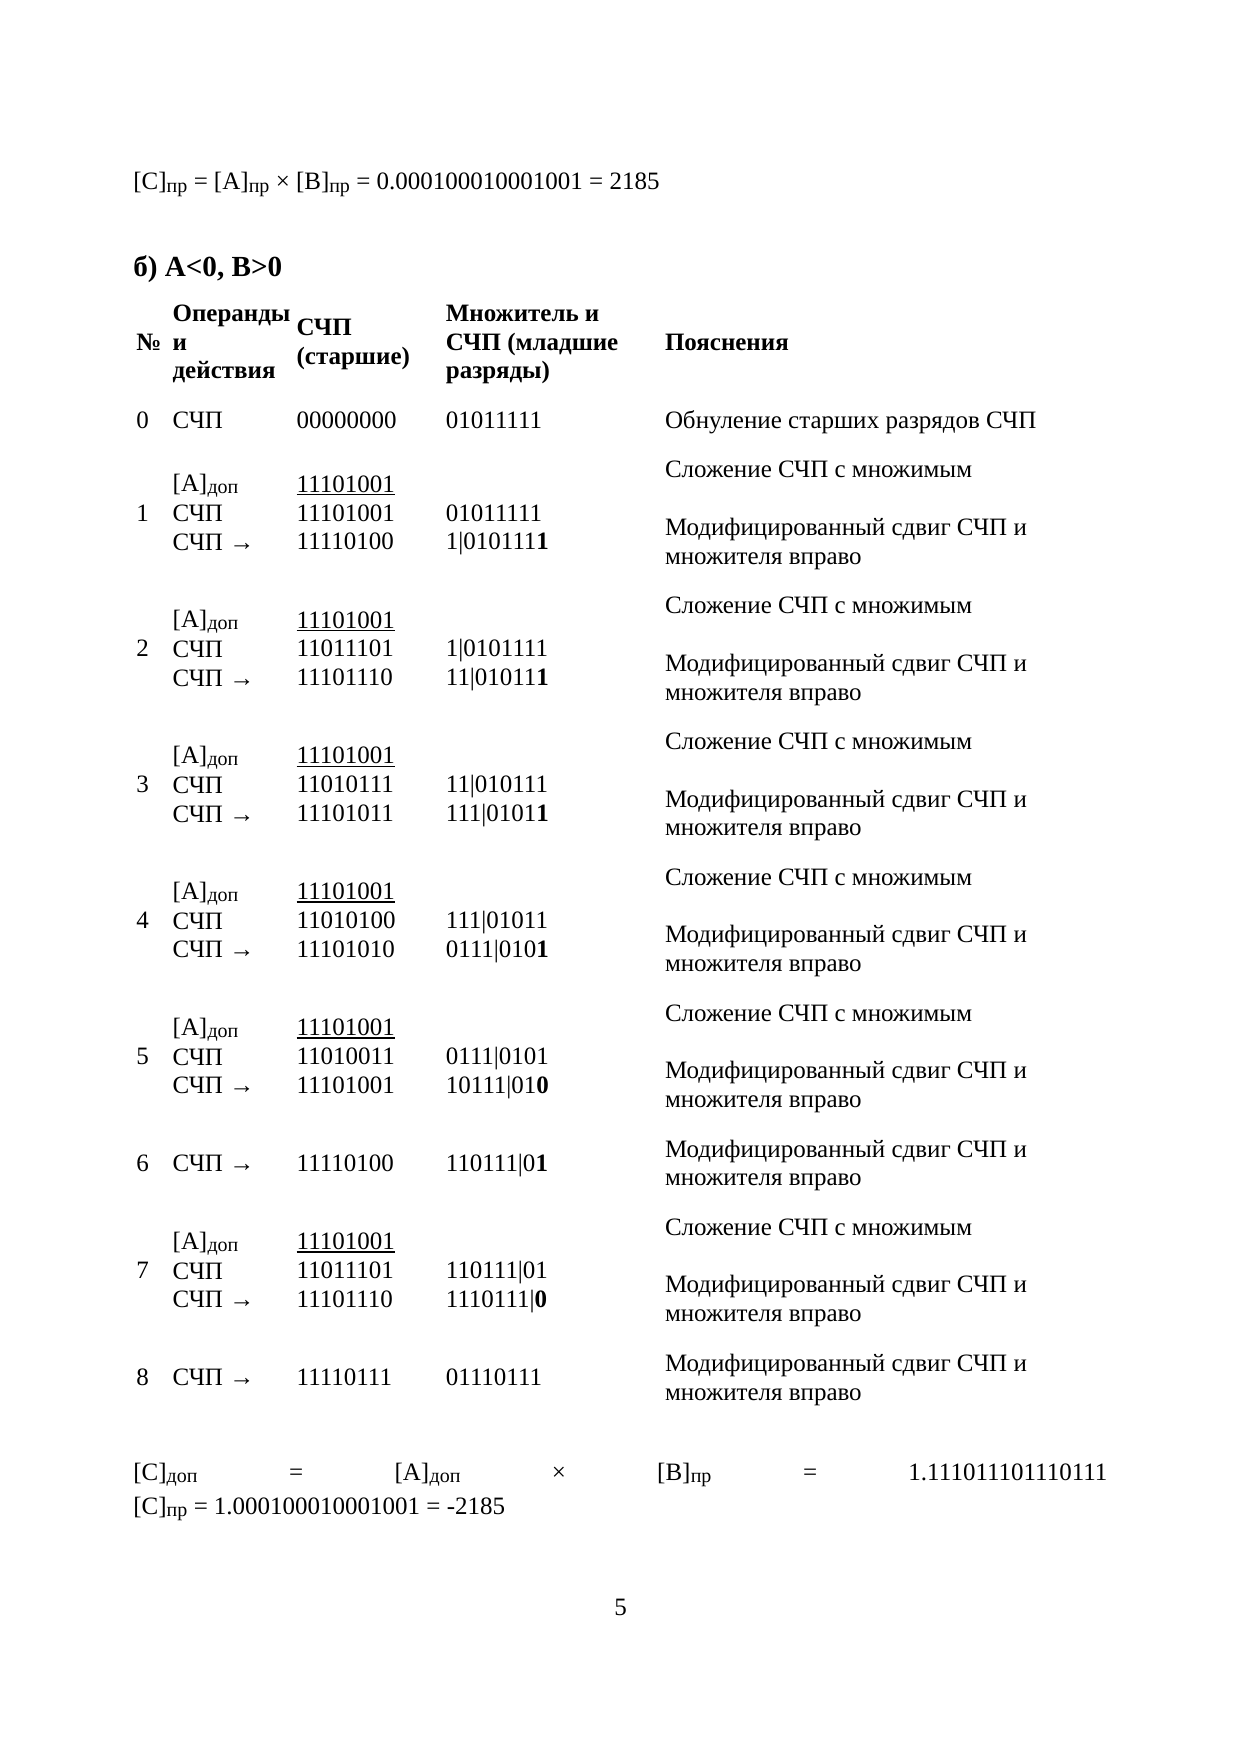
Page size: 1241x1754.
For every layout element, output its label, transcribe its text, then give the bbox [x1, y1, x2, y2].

table_cell 4 [133, 859, 169, 995]
table_cell Модифицированный сдвиг СЧП и множителя вправо [662, 1131, 1107, 1209]
table_cell Сложение СЧП с множимым Модифицированный сдвиг СЧП и множителя вправо [662, 452, 1107, 587]
table_cell [A]доп СЧП СЧП → [170, 859, 293, 995]
table_cell Обнуление старших разрядов СЧП [662, 402, 1107, 452]
table_header Операнды и действия [170, 295, 293, 402]
table_cell 11101001 11010011 11101001 [294, 995, 443, 1131]
table_cell Сложение СЧП с множимым Модифицированный сдвиг СЧП и множителя вправо [662, 588, 1107, 723]
table_header СЧП (старшие) [294, 295, 443, 402]
table_cell 11101001 11011101 11101110 [294, 1209, 443, 1345]
table_cell Сложение СЧП с множимым Модифицированный сдвиг СЧП и множителя вправо [662, 1209, 1107, 1345]
table_cell 11101001 11101001 11110100 [294, 452, 443, 587]
table_cell [A]доп СЧП СЧП → [170, 1209, 293, 1345]
table_cell Сложение СЧП с множимым Модифицированный сдвиг СЧП и множителя вправо [662, 995, 1107, 1131]
table_cell 6 [133, 1131, 169, 1209]
table_cell 7 [133, 1209, 169, 1345]
table_cell СЧП → [170, 1131, 293, 1209]
table_cell [A]доп СЧП СЧП → [170, 995, 293, 1131]
table_cell Сложение СЧП с множимым Модифицированный сдвиг СЧП и множителя вправо [662, 859, 1107, 995]
table_cell 1 [133, 452, 169, 587]
table_cell 1|0101111 11|010111 [443, 588, 662, 723]
table_cell Сложение СЧП с множимым Модифицированный сдвиг СЧП и множителя вправо [662, 723, 1107, 859]
table_cell 110111|01 [443, 1131, 662, 1209]
table_cell 01011111 1|0101111 [443, 452, 662, 587]
table_cell [A]доп СЧП СЧП → [170, 452, 293, 587]
table_cell 01011111 [443, 402, 662, 452]
table_header Множитель и СЧП (младшие разряды) [443, 295, 662, 402]
table_cell 3 [133, 723, 169, 859]
table_cell 01110111 [443, 1345, 662, 1423]
table_cell 111|01011 0111|0101 [443, 859, 662, 995]
table_cell 00000000 [294, 402, 443, 452]
table_cell СЧП [170, 402, 293, 452]
table_cell 0 [133, 402, 169, 452]
table_cell СЧП → [170, 1345, 293, 1423]
table_cell 11110100 [294, 1131, 443, 1209]
table_cell [A]доп СЧП СЧП → [170, 588, 293, 723]
table_header Пояснения [662, 295, 1107, 402]
table_cell 11101001 11010100 11101010 [294, 859, 443, 995]
table_cell 5 [133, 995, 169, 1131]
table_cell Модифицированный сдвиг СЧП и множителя вправо [662, 1345, 1107, 1423]
text [C]доп = [A]доп × [B]пр = 1.111011101110111 [C]пр = 1.000100010001001 = -2185 [133, 1423, 1107, 1521]
table_cell [A]доп СЧП СЧП → [170, 723, 293, 859]
table_cell 110111|01 1110111|0 [443, 1209, 662, 1345]
table_cell 2 [133, 588, 169, 723]
table_cell 11110111 [294, 1345, 443, 1423]
table_cell 11101001 11011101 11101110 [294, 588, 443, 723]
table_cell 0111|0101 10111|010 [443, 995, 662, 1131]
table_cell 11101001 11010111 11101011 [294, 723, 443, 859]
text [C]пр = [A]пр × [B]пр = 0.000100010001001 = 2185 [133, 133, 1107, 196]
table_cell 11|010111 111|01011 [443, 723, 662, 859]
table_cell 8 [133, 1345, 169, 1423]
table_header № [133, 295, 169, 402]
subtitle б) A<0, B>0 [133, 215, 1107, 282]
